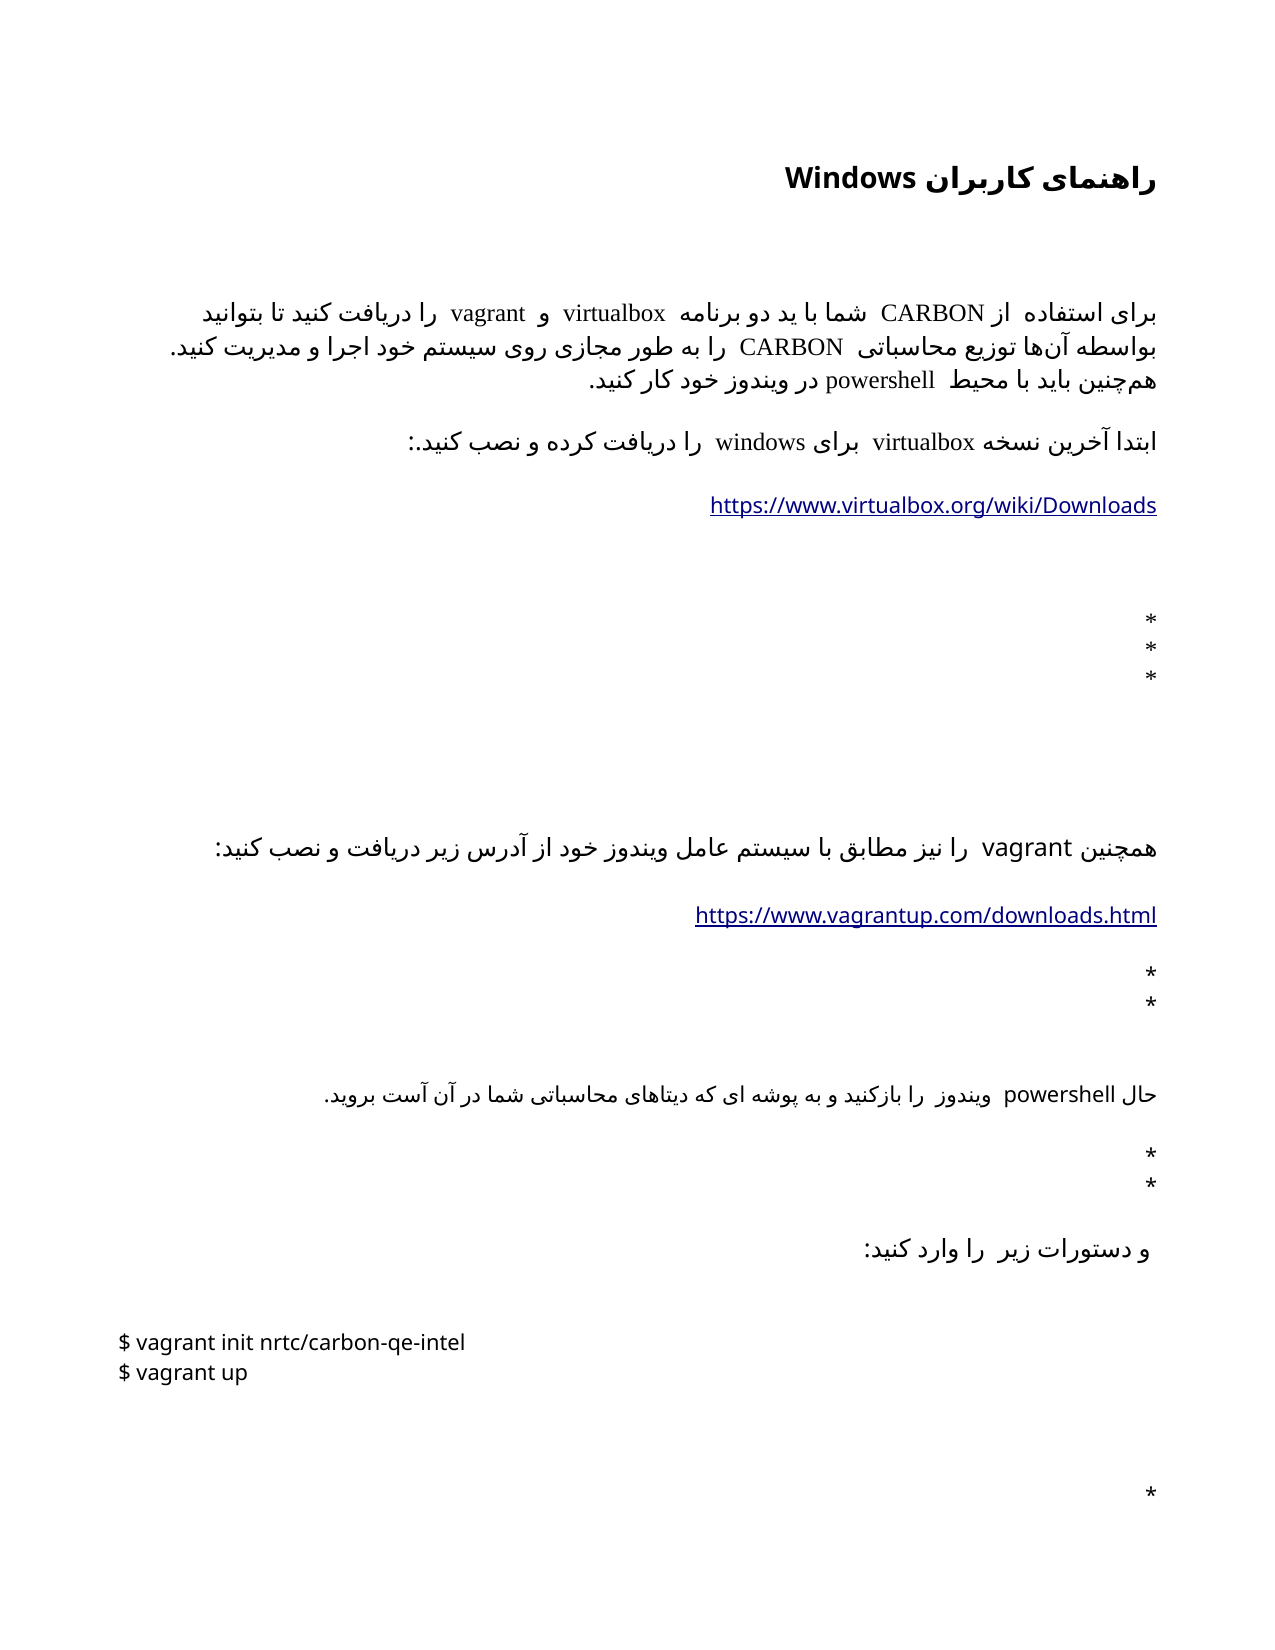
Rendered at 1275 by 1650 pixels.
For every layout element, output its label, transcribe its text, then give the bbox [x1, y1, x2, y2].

text ‫حال powershell ویندوز را بازکنید و به پوشه ای که دیتاهای محاسباتی شما در آن آست بروید.‬ [118, 1079, 1157, 1111]
text ‫ و دستورات زیر را وارد کنید:‬ [118, 1231, 1157, 1268]
text * [118, 1480, 1157, 1510]
text $ vagrant init nrtc/carbon-qe-intel [118, 1327, 1157, 1357]
text * [118, 960, 1157, 990]
text ‫همچنین vagrant را نیز مطابق با سیستم عامل ویندوز خود از آدرس زیر دریافت و نصب کنید: [118, 829, 1157, 866]
text ‫راهنمای کاربران Windows‬ [118, 158, 1157, 201]
text * [118, 607, 1157, 636]
text * [118, 636, 1157, 664]
text ‫ابتدا آخرین نسخه virtualbox برای windows را دریافت کرده و نصب کنید.: [118, 427, 1157, 461]
text * [118, 1141, 1157, 1171]
text ‫برای استفاده از CARBON شما با ید دو برنامه virtualbox و vagrant را دریافت کنید تا بتوانید بواسطه آن‌ها توزیع محاسباتی CARBON را به طور مجازی روی سیستم خود اجرا و مدیریت کنید. هم‌چنین باید با محیط powershell در ویندوز خود کار کنید. [118, 298, 1157, 399]
text https://www.virtualbox.org/wiki/Downloads [118, 490, 1157, 519]
text $ vagrant up [118, 1357, 1157, 1387]
text * [118, 1171, 1157, 1201]
text * [118, 664, 1157, 693]
text https://www.vagrantup.com/downloads.html [118, 900, 1157, 930]
text * [118, 990, 1157, 1019]
